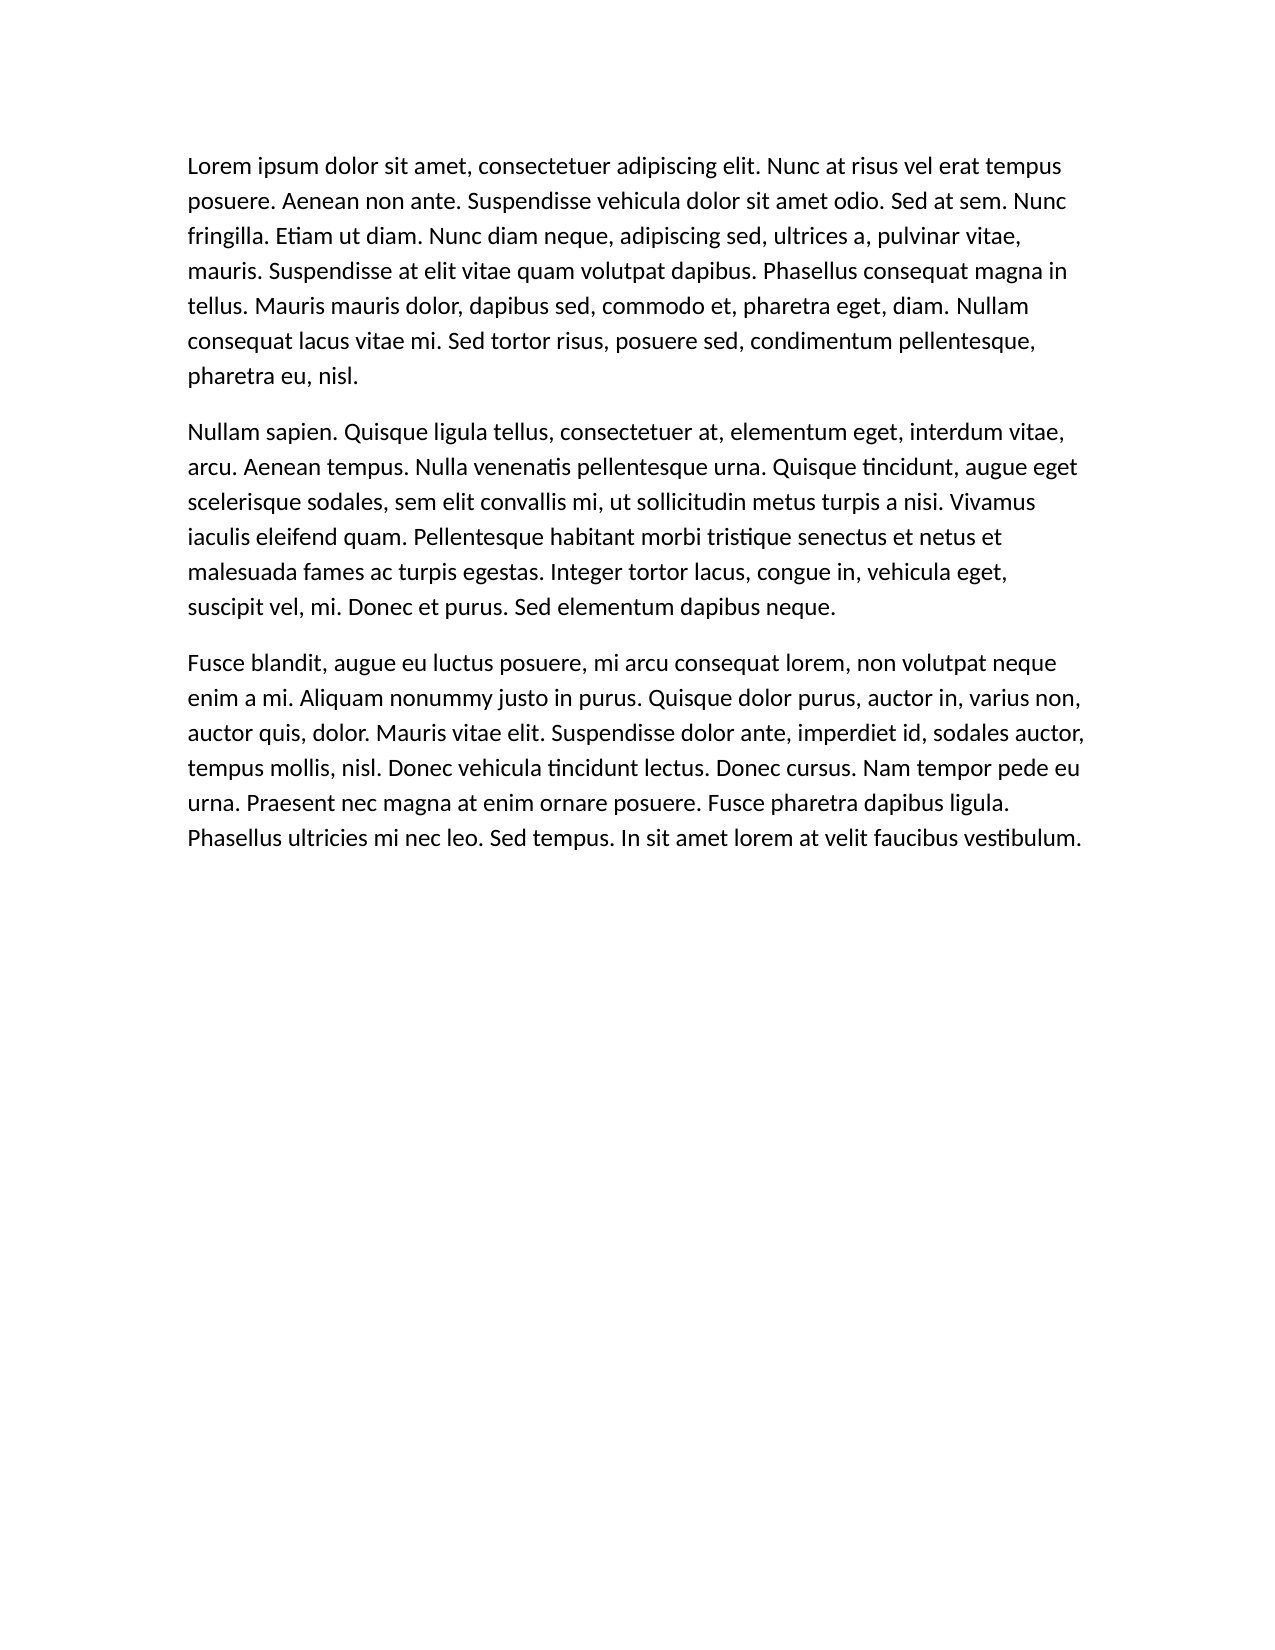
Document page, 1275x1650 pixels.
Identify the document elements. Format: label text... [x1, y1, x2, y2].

text Nullam sapien. Quisque ligula tellus, consectetuer at, elementum eget, interdum vitae, arcu. Aenean tempus. Nulla venenatis pellentesque urna. Quisque tincidunt, augue eget scelerisque sodales, sem elit convallis mi, ut sollicitudin metus turpis a nisi. Vivamus iaculis eleifend quam. Pellentesque habitant morbi tristique senectus et netus et malesuada fames ac turpis egestas. Integer tortor lacus, congue in, vehicula eget, suscipit vel, mi. Donec et purus. Sed elementum dapibus neque. [187, 416, 1087, 621]
text Fusce blandit, augue eu luctus posuere, mi arcu consequat lorem, non volutpat neque enim a mi. Aliquam nonummy justo in purus. Quisque dolor purus, auctor in, varius non, auctor quis, dolor. Mauris vitae elit. Suspendisse dolor ante, imperdiet id, sodales auctor, tempus mollis, nisl. Donec vehicula tincidunt lectus. Donec cursus. Nam tempor pede eu urna. Praesent nec magna at enim ornare posuere. Fusce pharetra dapibus ligula. Phasellus ultricies mi nec leo. Sed tempus. In sit amet lorem at velit faucibus vestibulum. [187, 647, 1087, 852]
text Lorem ipsum dolor sit amet, consectetuer adipiscing elit. Nunc at risus vel erat tempus posuere. Aenean non ante. Suspendisse vehicula dolor sit amet odio. Sed at sem. Nunc fringilla. Etiam ut diam. Nunc diam neque, adipiscing sed, ultrices a, pulvinar vitae, mauris. Suspendisse at elit vitae quam volutpat dapibus. Phasellus consequat magna in tellus. Mauris mauris dolor, dapibus sed, commodo et, pharetra eget, diam. Nullam consequat lacus vitae mi. Sed tortor risus, posuere sed, condimentum pellentesque, pharetra eu, nisl. [187, 150, 1087, 391]
